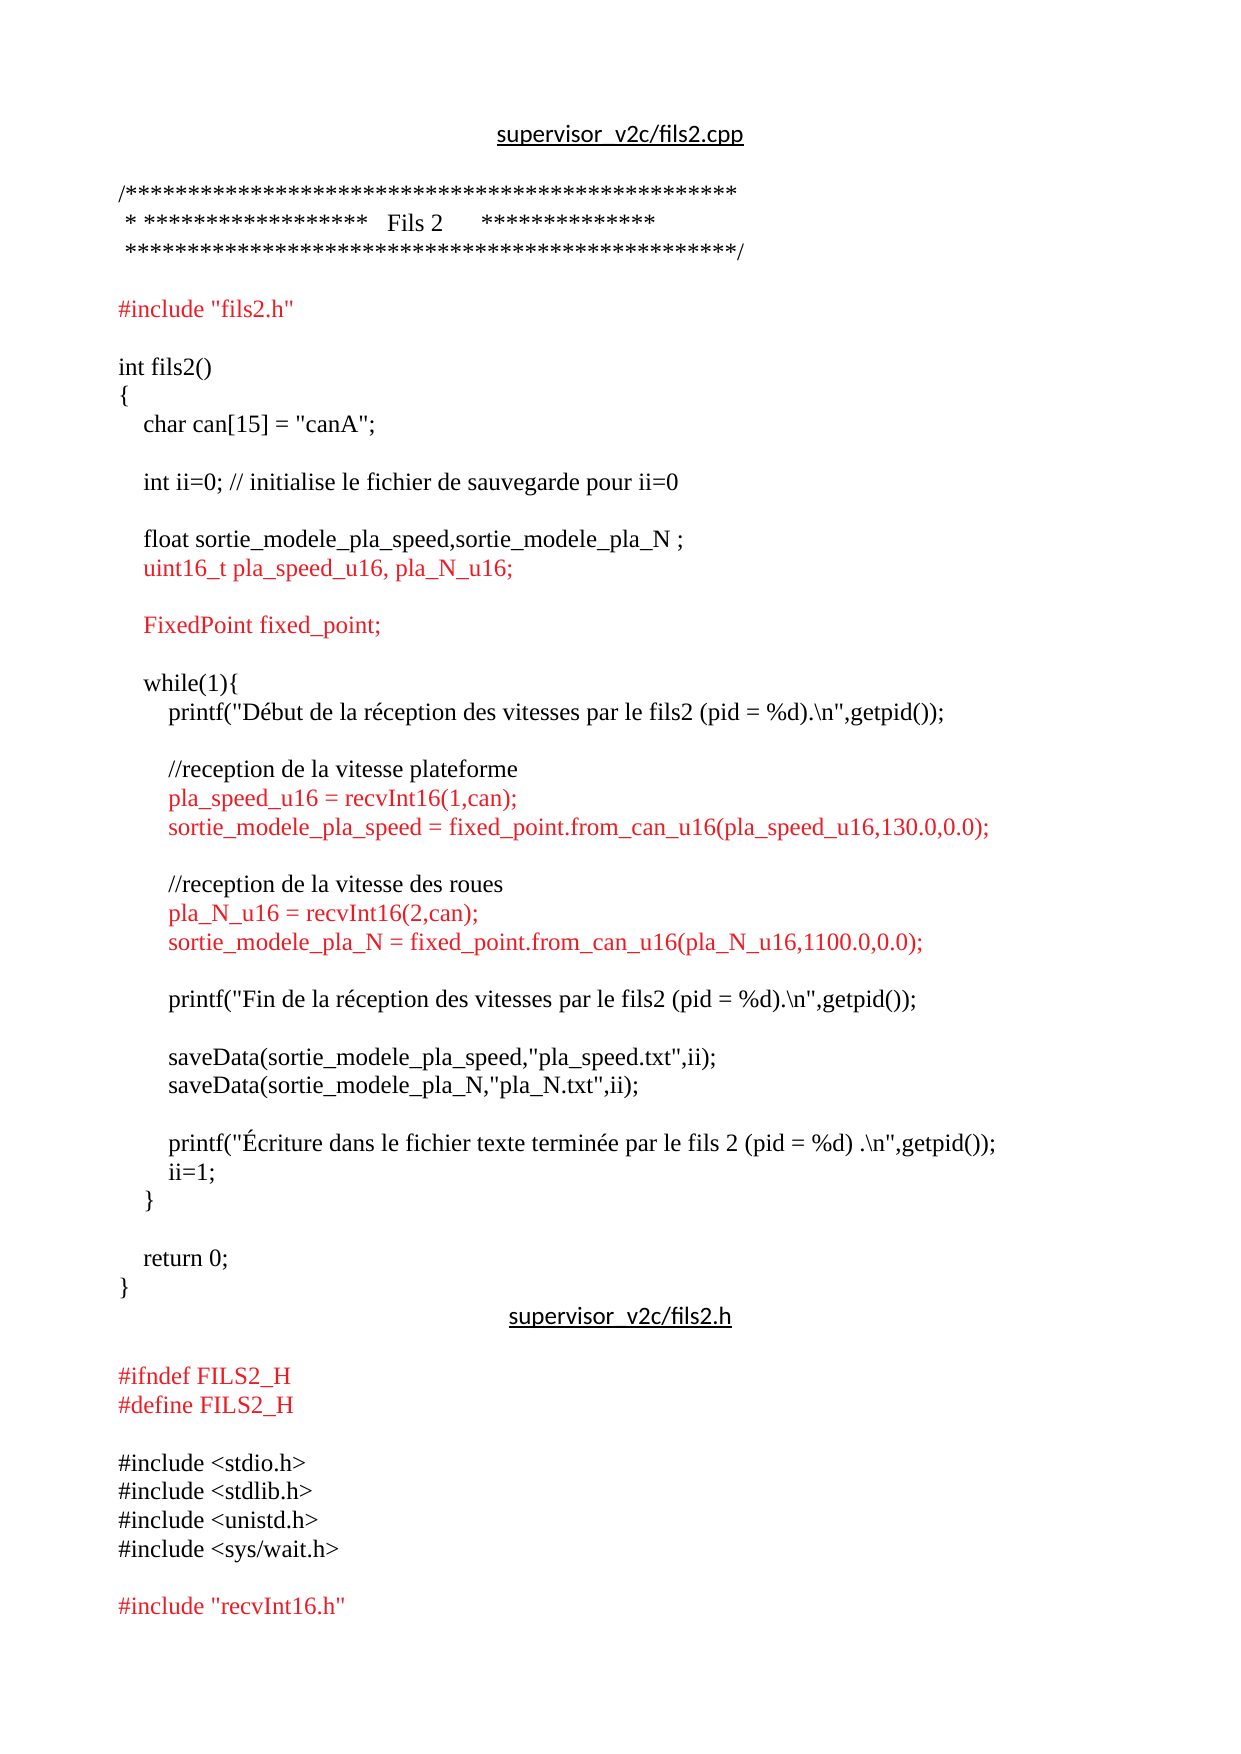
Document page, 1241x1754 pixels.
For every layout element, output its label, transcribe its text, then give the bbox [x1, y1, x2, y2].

text #include "fils2.h" [118, 294, 1122, 323]
text FixedPoint fixed_point; [118, 610, 1122, 639]
text #define FILS2_H [118, 1390, 1122, 1419]
text * ****************** Fils 2 ************** [118, 208, 1122, 237]
text return 0; [118, 1243, 1122, 1272]
text printf("Début de la réception des vitesses par le fils2 (pid = %d).\n",getpid()); [118, 697, 1122, 725]
text int ii=0; // initialise le fichier de sauvegarde pour ii=0 [118, 467, 1122, 495]
text #include <unistd.h> [118, 1505, 1122, 1534]
text { [118, 380, 1122, 409]
text printf("Fin de la réception des vitesses par le fils2 (pid = %d).\n",getpid()); [118, 984, 1122, 1013]
text *************************************************/ [118, 237, 1122, 265]
text ii=1; [118, 1157, 1122, 1185]
text float sortie_modele_pla_speed,sortie_modele_pla_N ; [118, 524, 1122, 553]
text saveData(sortie_modele_pla_N,"pla_N.txt",ii); [118, 1070, 1122, 1099]
text char can[15] = "canA"; [118, 409, 1122, 438]
text saveData(sortie_modele_pla_speed,"pla_speed.txt",ii); [118, 1042, 1122, 1070]
text while(1){ [118, 668, 1122, 697]
text //reception de la vitesse des roues [118, 869, 1122, 898]
text #include <stdlib.h> [118, 1476, 1122, 1505]
text sortie_modele_pla_N = fixed_point.from_can_u16(pla_N_u16,1100.0,0.0); [118, 927, 1122, 955]
text pla_speed_u16 = recvInt16(1,can); [118, 783, 1122, 812]
text #include "recvInt16.h" [118, 1591, 1122, 1620]
text } [118, 1185, 1122, 1214]
text pla_N_u16 = recvInt16(2,can); [118, 898, 1122, 927]
text } [118, 1272, 1122, 1300]
text //reception de la vitesse plateforme [118, 754, 1122, 783]
text #ifndef FILS2_H [118, 1361, 1122, 1390]
text /************************************************* [118, 179, 1122, 208]
text sortie_modele_pla_speed = fixed_point.from_can_u16(pla_speed_u16,130.0,0.0); [118, 812, 1122, 840]
text int fils2() [118, 352, 1122, 380]
text supervisor_v2c/fils2.h [118, 1300, 1122, 1331]
text printf("Écriture dans le fichier texte terminée par le fils 2 (pid = %d) .\n",getpid()); [118, 1128, 1122, 1157]
text supervisor_v2c/fils2.cpp [118, 118, 1122, 149]
text uint16_t pla_speed_u16, pla_N_u16; [118, 553, 1122, 582]
text #include <sys/wait.h> [118, 1534, 1122, 1563]
text #include <stdio.h> [118, 1448, 1122, 1476]
